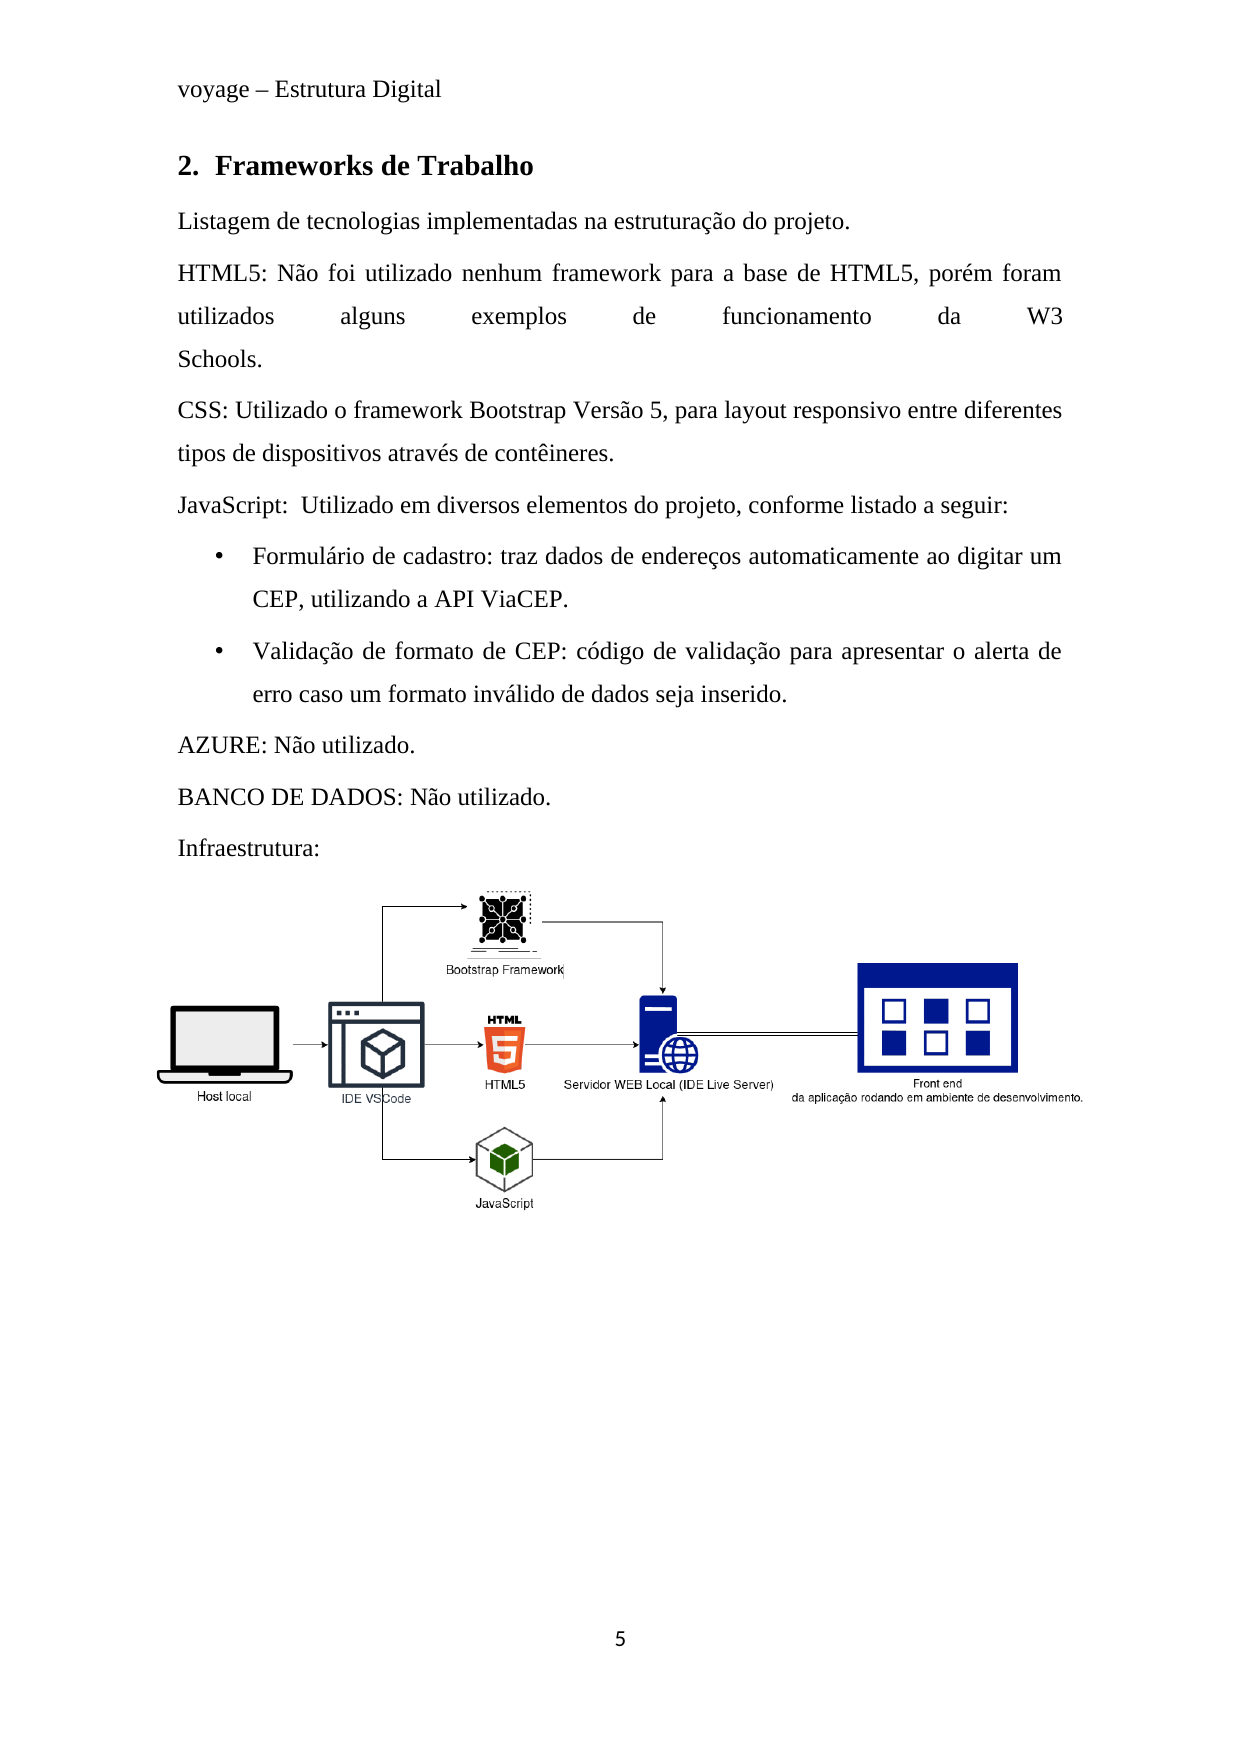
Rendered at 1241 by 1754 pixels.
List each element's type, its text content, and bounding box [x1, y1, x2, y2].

list Formulário de cadastro: traz dados de endereços automaticamente ao digitar um CEP, utilizando a API ViaCEP. [215, 541, 1063, 613]
text Infraestrutura: [177, 833, 1063, 862]
subtitle Frameworks de Trabalho [177, 148, 1063, 181]
text HTML5: Não foi utilizado nenhum framework para a base de HTML5, porém foram utilizados alguns exemplos de funcionamento da W3 Schools. [177, 258, 1063, 373]
text CSS: Utilizado o framework Bootstrap Versão 5, para layout responsivo entre diferentes tipos de dispositivos através de contêineres. [177, 395, 1063, 467]
picture [156, 885, 1084, 1212]
text Listagem de tecnologias implementadas na estruturação do projeto. [177, 206, 1063, 235]
text BANCO DE DADOS: Não utilizado. [177, 782, 1063, 811]
text JavaScript: Utilizado em diversos elementos do projeto, conforme listado a seguir: [177, 490, 1063, 519]
text AZURE: Não utilizado. [177, 731, 1063, 759]
list Validação de formato de CEP: código de validação para apresentar o alerta de erro caso um formato inválido de dados seja inserido. [215, 636, 1063, 708]
